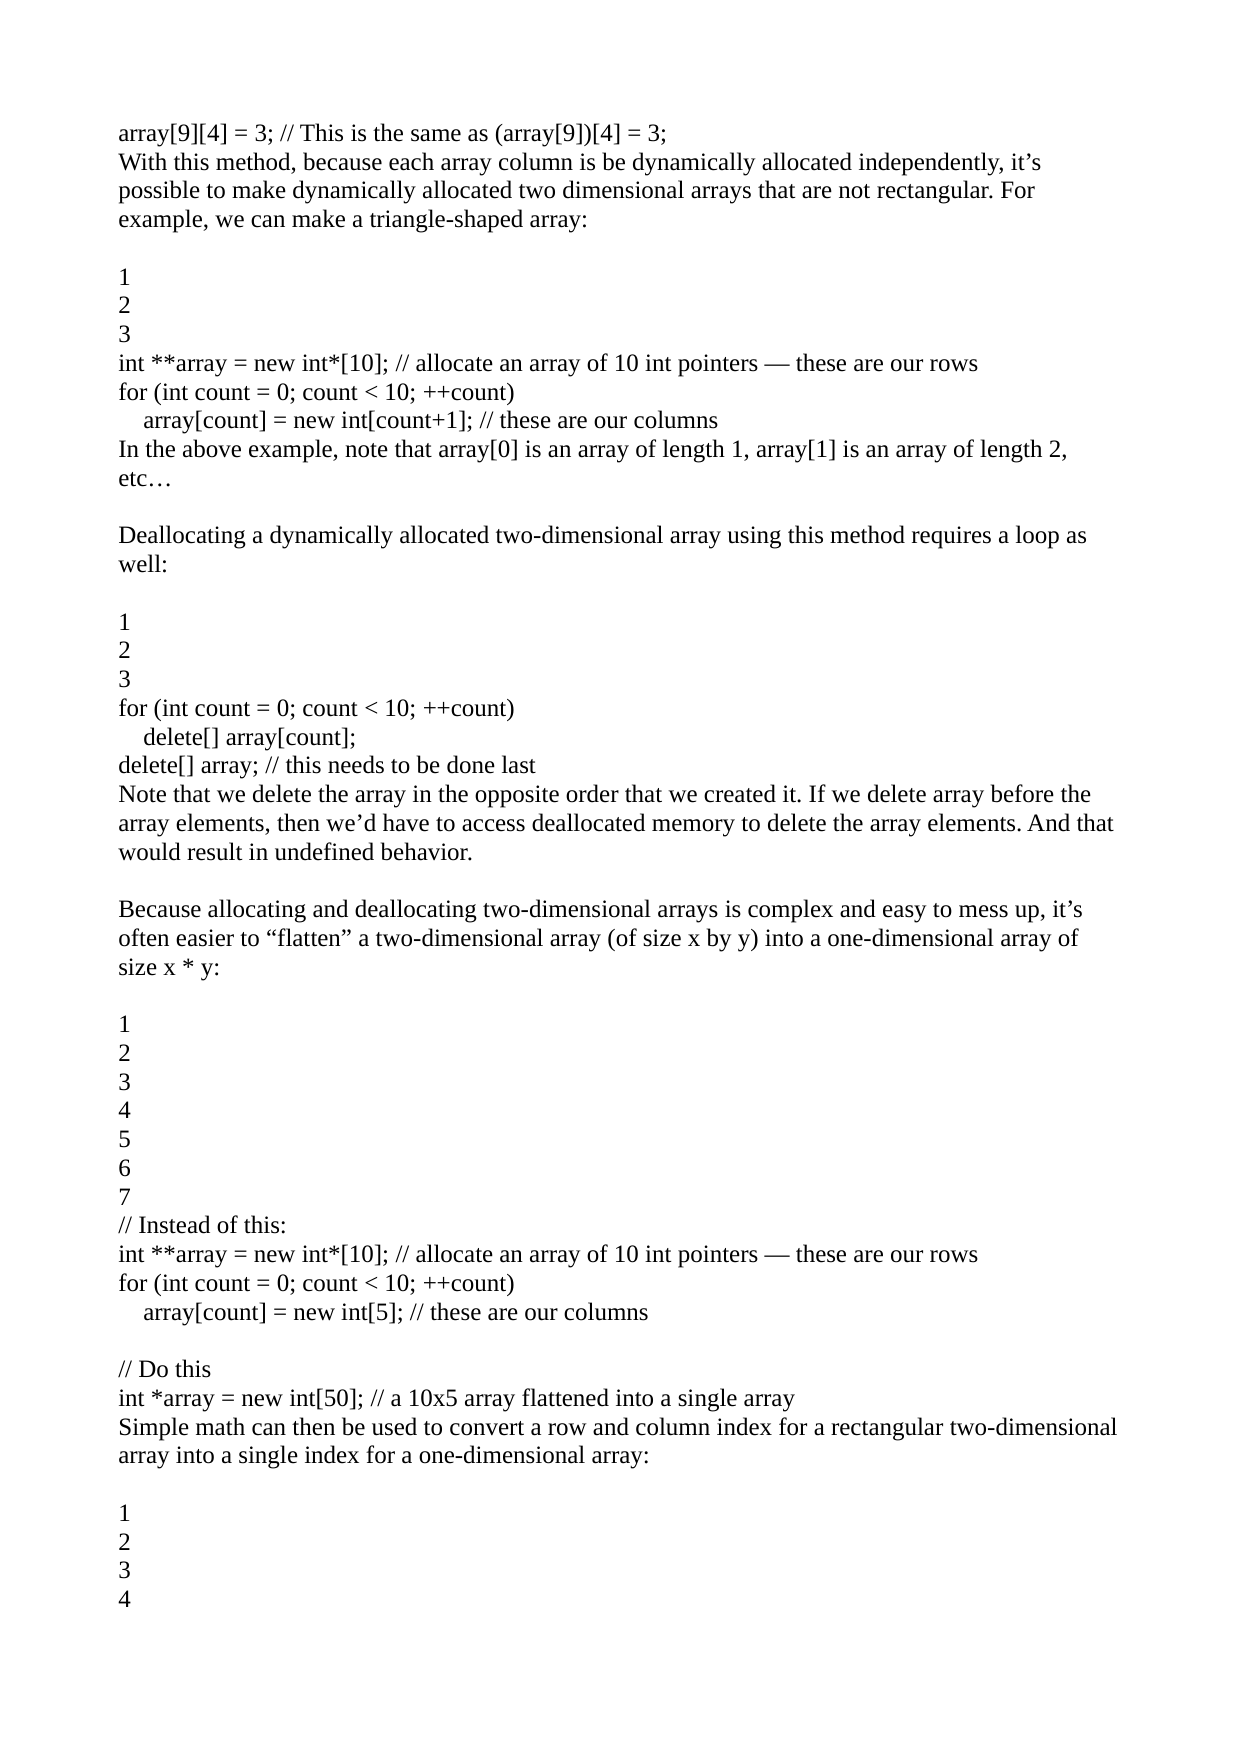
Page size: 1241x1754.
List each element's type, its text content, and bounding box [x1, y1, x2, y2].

text Simple math can then be used to convert a row and column index for a rectangular two-dimensional array into a single index for a one-dimensional array: [118, 1412, 1122, 1469]
text // Do this [118, 1354, 1122, 1383]
text 1 [118, 262, 1122, 291]
text 3 [118, 1556, 1122, 1584]
text 1 [118, 1009, 1122, 1038]
text // Instead of this: [118, 1211, 1122, 1239]
text for (int count = 0; count < 10; ++count) [118, 693, 1122, 722]
text int **array = new int*[10]; // allocate an array of 10 int pointers — these are our rows [118, 1239, 1122, 1268]
text 2 [118, 291, 1122, 319]
text 5 [118, 1124, 1122, 1153]
text delete[] array; // this needs to be done last [118, 751, 1122, 779]
text 4 [118, 1584, 1122, 1613]
text 3 [118, 319, 1122, 348]
text 1 [118, 607, 1122, 636]
text Note that we delete the array in the opposite order that we created it. If we delete array before the array elements, then we’d have to access deallocated memory to delete the array elements. And that would result in undefined behavior. [118, 779, 1122, 866]
text array[count] = new int[5]; // these are our columns [118, 1297, 1122, 1326]
text Deallocating a dynamically allocated two-dimensional array using this method requires a loop as well: [118, 521, 1122, 578]
text array[9][4] = 3; // This is the same as (array[9])[4] = 3; [118, 118, 1122, 147]
text delete[] array[count]; [118, 722, 1122, 751]
text array[count] = new int[count+1]; // these are our columns [118, 406, 1122, 434]
text With this method, because each array column is be dynamically allocated independently, it’s possible to make dynamically allocated two dimensional arrays that are not rectangular. For example, we can make a triangle-shaped array: [118, 147, 1122, 233]
text int **array = new int*[10]; // allocate an array of 10 int pointers — these are our rows [118, 348, 1122, 377]
text for (int count = 0; count < 10; ++count) [118, 1268, 1122, 1297]
text int *array = new int[50]; // a 10x5 array flattened into a single array [118, 1383, 1122, 1412]
text In the above example, note that array[0] is an array of length 1, array[1] is an array of length 2, etc… [118, 434, 1122, 492]
text 3 [118, 1067, 1122, 1096]
text 6 [118, 1153, 1122, 1182]
text 2 [118, 1038, 1122, 1067]
text 1 [118, 1498, 1122, 1527]
text 2 [118, 1527, 1122, 1556]
text Because allocating and deallocating two-dimensional arrays is complex and easy to mess up, it’s often easier to “flatten” a two-dimensional array (of size x by y) into a one-dimensional array of size x * y: [118, 894, 1122, 981]
text for (int count = 0; count < 10; ++count) [118, 377, 1122, 406]
text 3 [118, 664, 1122, 693]
text 2 [118, 636, 1122, 664]
text 7 [118, 1182, 1122, 1211]
text 4 [118, 1096, 1122, 1124]
